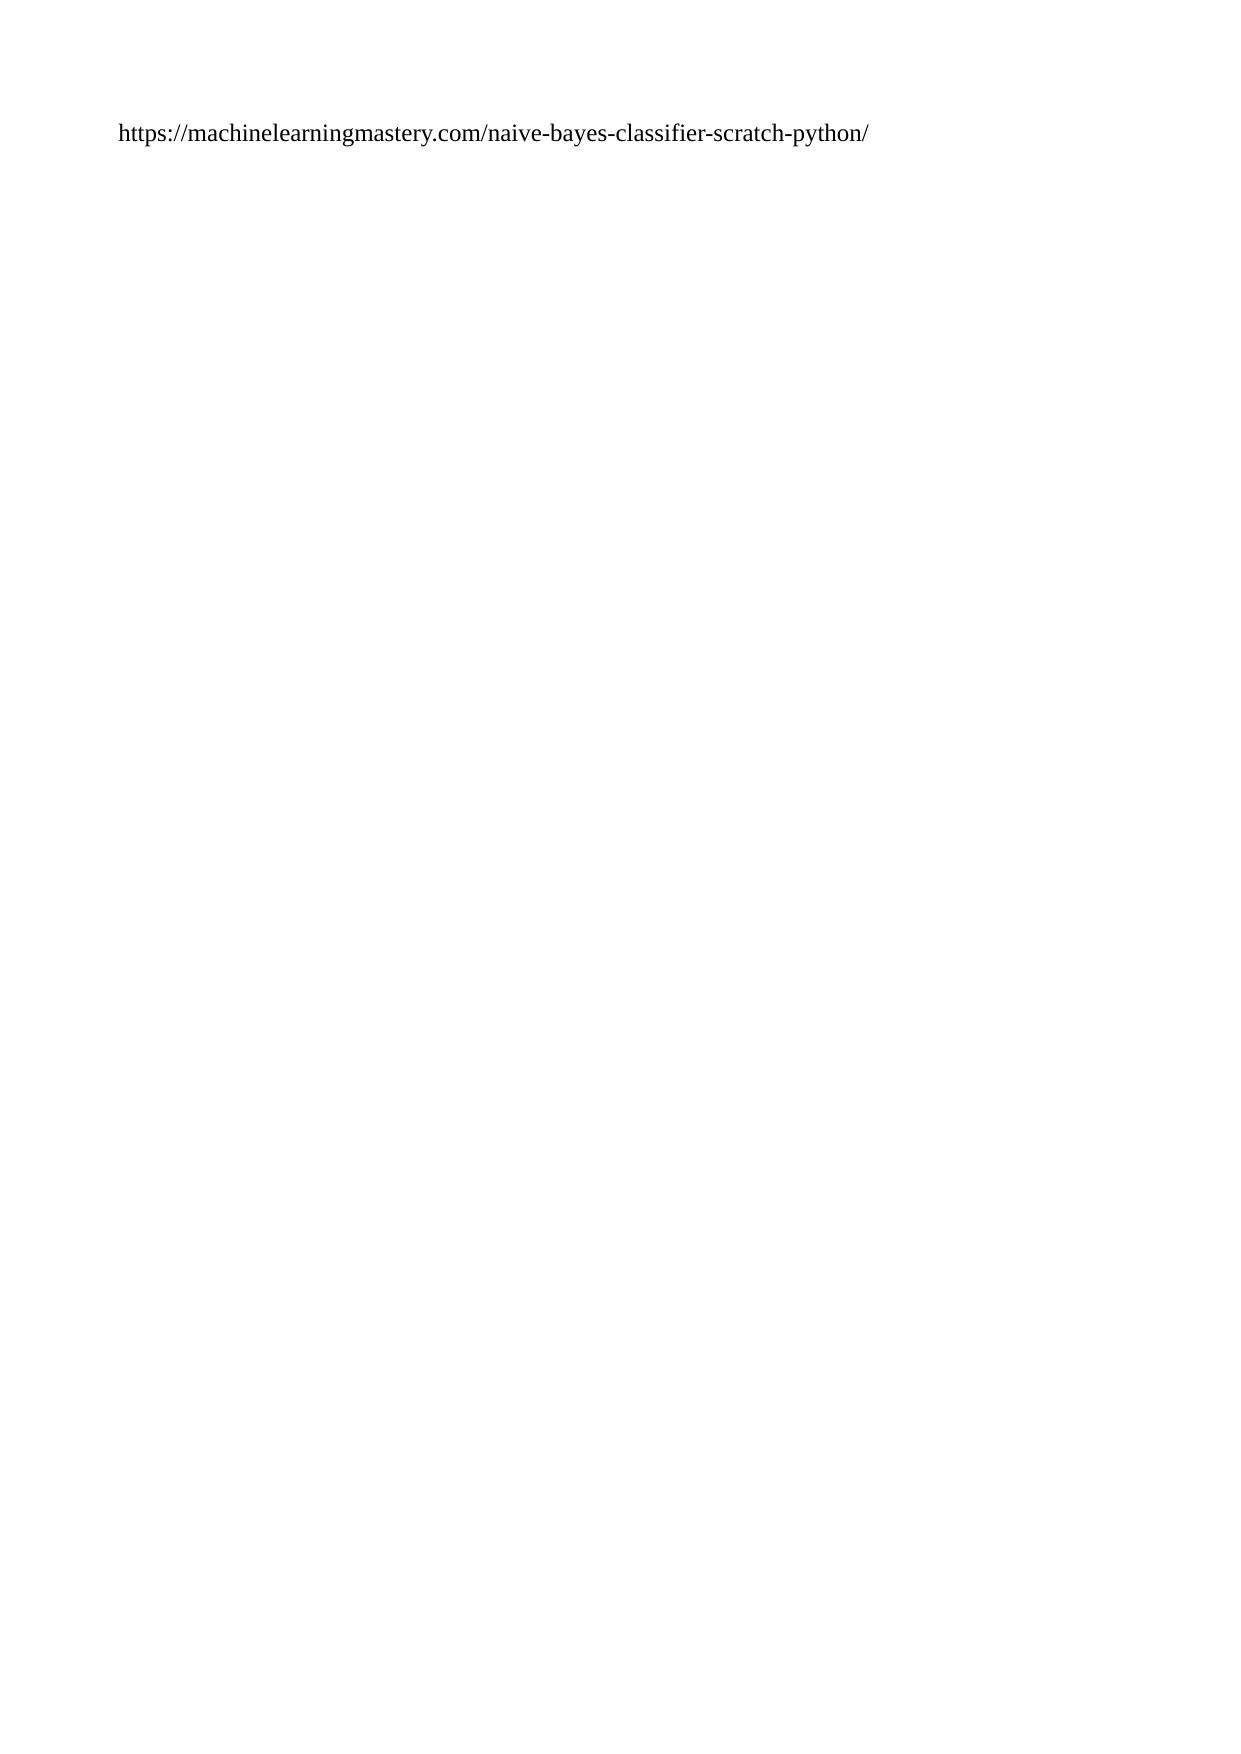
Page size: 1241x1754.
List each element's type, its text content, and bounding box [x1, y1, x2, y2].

text https://machinelearningmastery.com/naive-bayes-classifier-scratch-python/ [118, 118, 1122, 147]
